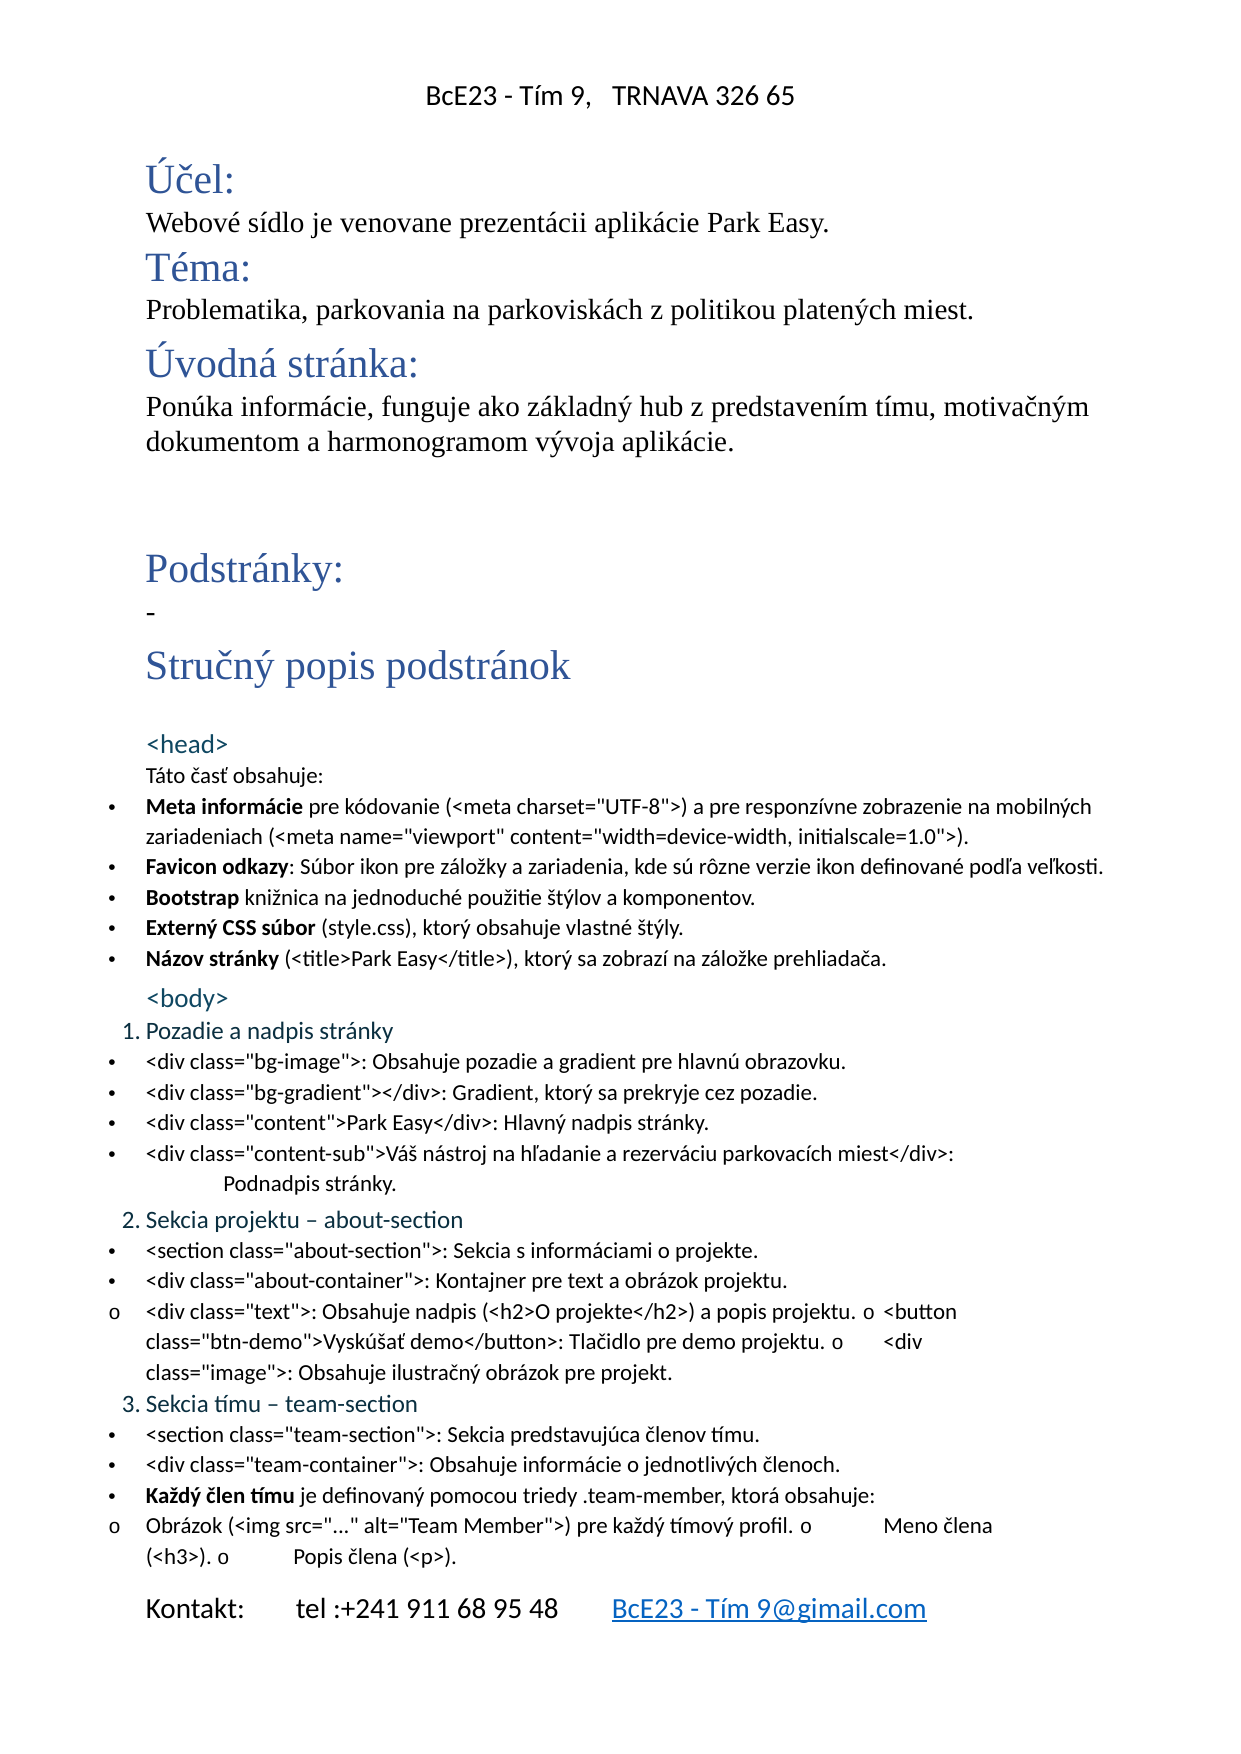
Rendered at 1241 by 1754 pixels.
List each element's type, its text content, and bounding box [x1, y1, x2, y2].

list Meta informácie pre kódovanie (<meta charset="UTF-8">) a pre responzívne zobrazenie na mobilných zariadeniach (<meta name="viewport" content="width=device-width, initialscale=1.0">). [108, 792, 1134, 850]
text Podnadpis stránky. [223, 1169, 1134, 1197]
list Pozadie a nadpis stránky [122, 1016, 1146, 1046]
list Sekcia projektu – about-section [122, 1204, 1146, 1235]
text Ponúka informácie, funguje ako základný hub z predstavením tímu, motivačným dokumentom a harmonogramom vývoja aplikácie. [146, 389, 1146, 458]
list <section class="team-section">: Sekcia predstavujúca členov tímu. [108, 1420, 1134, 1448]
list Externý CSS súbor (style.css), ktorý obsahuje vlastné štýly. [108, 913, 1134, 941]
list Sekcia tímu – team-section [122, 1388, 1146, 1419]
text <head> [146, 727, 1146, 760]
list Každý člen tímu je definovaný pomocou triedy .team-member, ktorá obsahuje: [108, 1481, 1134, 1509]
text - [146, 594, 1146, 628]
list <div class="about-container">: Kontajner pre text a obrázok projektu. [108, 1267, 1134, 1294]
list <div class="text">: Obsahuje nadpis (<h2>O projekte</h2>) a popis projektu. o <button class="btn-demo">Vyskúšať demo</button>: Tlačidlo pre demo projektu. o <div class="image">: Obsahuje ilustračný obrázok pre projekt. [108, 1297, 1057, 1386]
list <div class="content">Park Easy</div>: Hlavný nadpis stránky. [108, 1108, 1134, 1136]
list <div class="content-sub">Váš nástroj na hľadanie a rezerváciu parkovacích miest</div>: [108, 1139, 1134, 1167]
text <body> [146, 981, 1146, 1014]
list <section class="about-section">: Sekcia s informáciami o projekte. [108, 1236, 1134, 1264]
list <div class="bg-image">: Obsahuje pozadie a gradient pre hlavnú obrazovku. [108, 1047, 1134, 1076]
text Táto časť obsahuje: [146, 762, 1134, 790]
list <div class="team-container">: Obsahuje informácie o jednotlivých členoch. [108, 1451, 1134, 1479]
text Webové sídlo je venovane prezentácii aplikácie Park Easy. [146, 204, 1146, 240]
list Bootstrap knižnica na jednoduché použitie štýlov a komponentov. [108, 883, 1134, 911]
list <div class="bg-gradient"></div>: Gradient, ktorý sa prekryje cez pozadie. [108, 1078, 1134, 1106]
text Účel: [145, 154, 1146, 202]
list Obrázok (<img src="..." alt="Team Member">) pre každý tímový profil. o Meno člena (<h3>). o Popis člena (<p>). [108, 1511, 1057, 1570]
list Názov stránky (<title>Park Easy</title>), ktorý sa zobrazí na záložke prehliadača. [108, 944, 1134, 972]
list Favicon odkazy: Súbor ikon pre záložky a zariadenia, kde sú rôzne verzie ikon definované podľa veľkosti. [108, 852, 1134, 880]
text Téma: [145, 242, 1146, 290]
text Stručný popis podstránok [145, 640, 1146, 688]
text Problematika, parkovania na parkoviskách z politikou platených miest. [146, 292, 1146, 326]
text Úvodná stránka: [145, 339, 1146, 387]
text Podstránky: [145, 544, 1146, 592]
